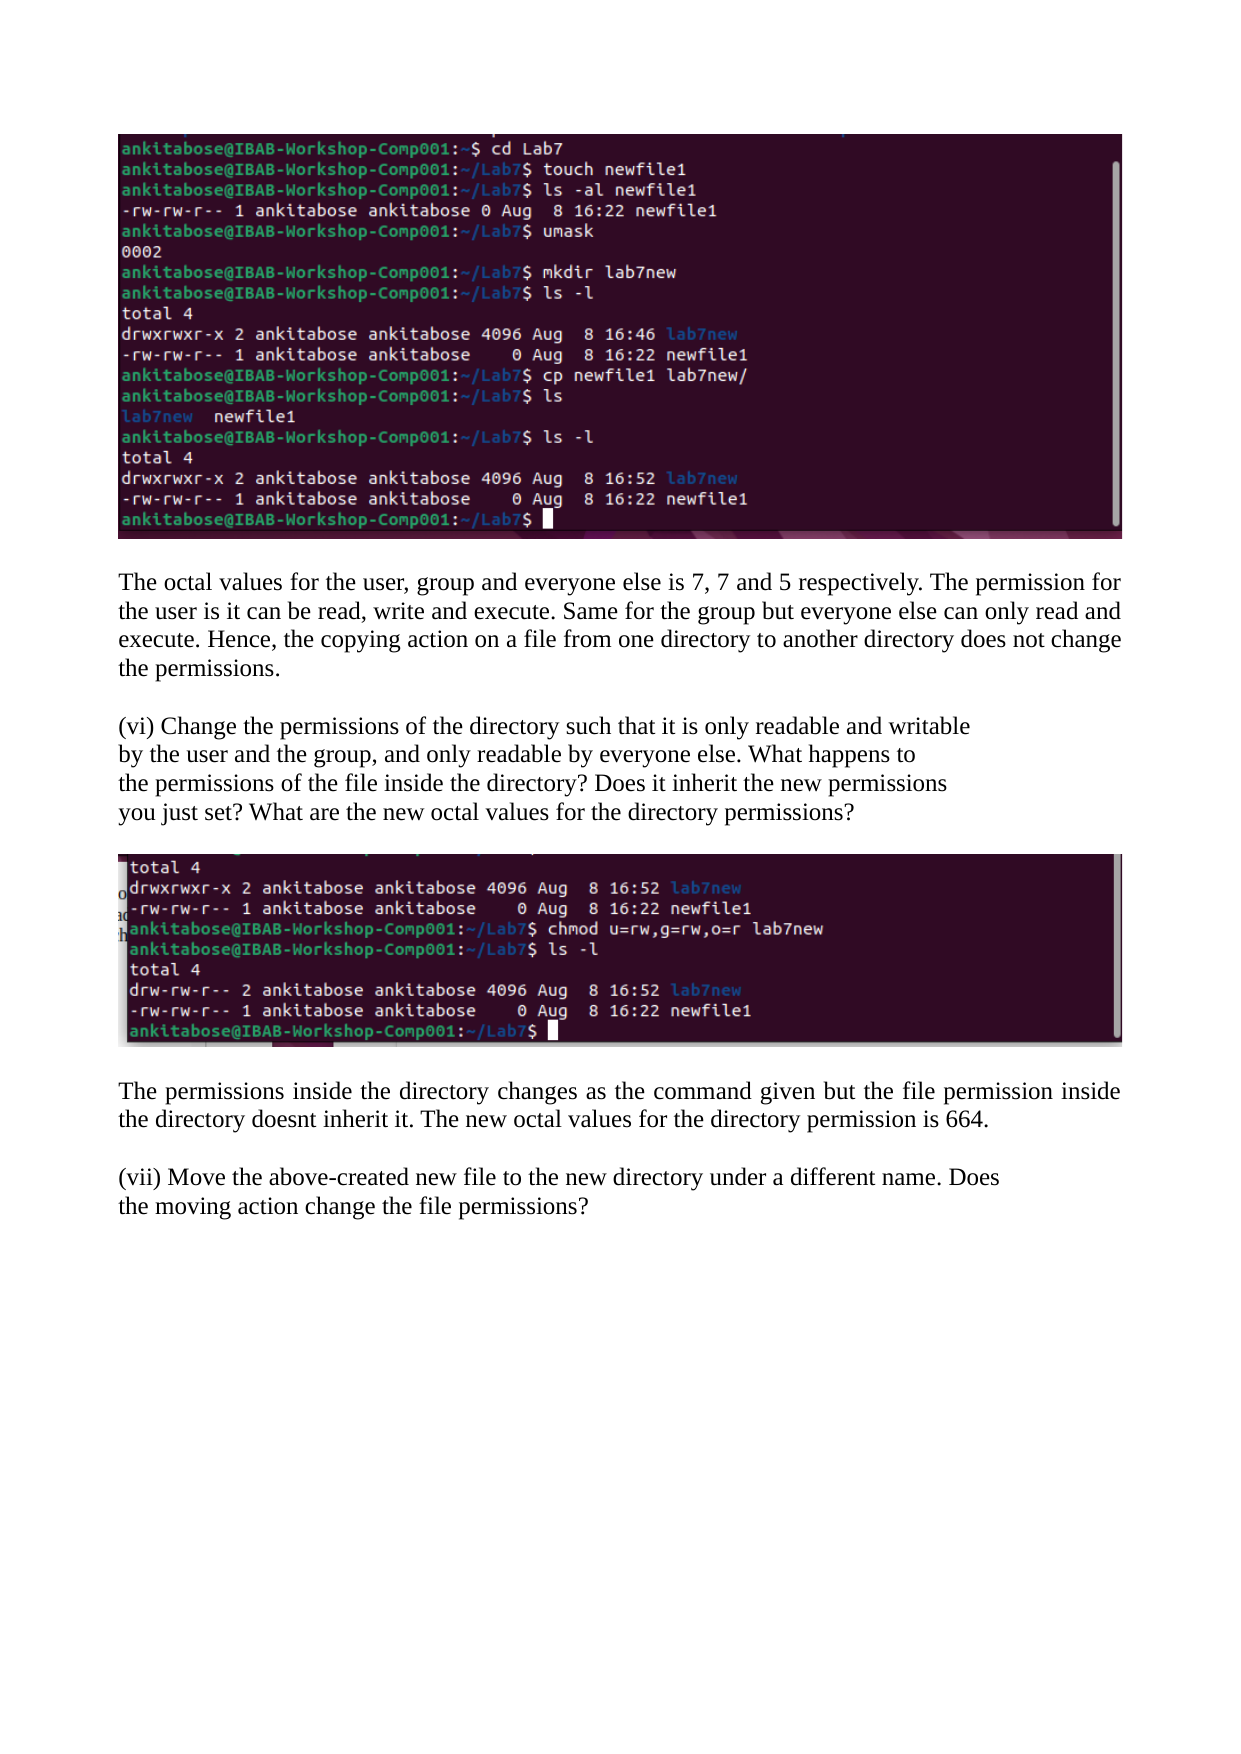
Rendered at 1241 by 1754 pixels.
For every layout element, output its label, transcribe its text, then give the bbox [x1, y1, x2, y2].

text you just set? What are the new octal values for the directory permissions? [118, 797, 1122, 826]
text by the user and the group, and only readable by everyone else. What happens to [118, 739, 1122, 768]
text The permissions inside the directory changes as the command given but the file permission inside the directory doesnt inherit it. The new octal values for the directory permission is 664. [118, 1076, 1122, 1133]
text the moving action change the file permissions? [118, 1191, 1122, 1219]
picture [118, 854, 1123, 1047]
text (vii) Move the above-created new file to the new directory under a different name. Does [118, 1162, 1122, 1191]
picture [118, 134, 1123, 539]
text (vi) Change the permissions of the directory such that it is only readable and writable [118, 711, 1122, 739]
text the permissions of the file inside the directory? Does it inherit the new permissions [118, 768, 1122, 797]
text The octal values for the user, group and everyone else is 7, 7 and 5 respectively. The permission for the user is it can be read, write and execute. Same for the group but everyone else can only read and execute. Hence, the copying action on a file from one directory to another directory does not change the permissions. [118, 567, 1122, 682]
